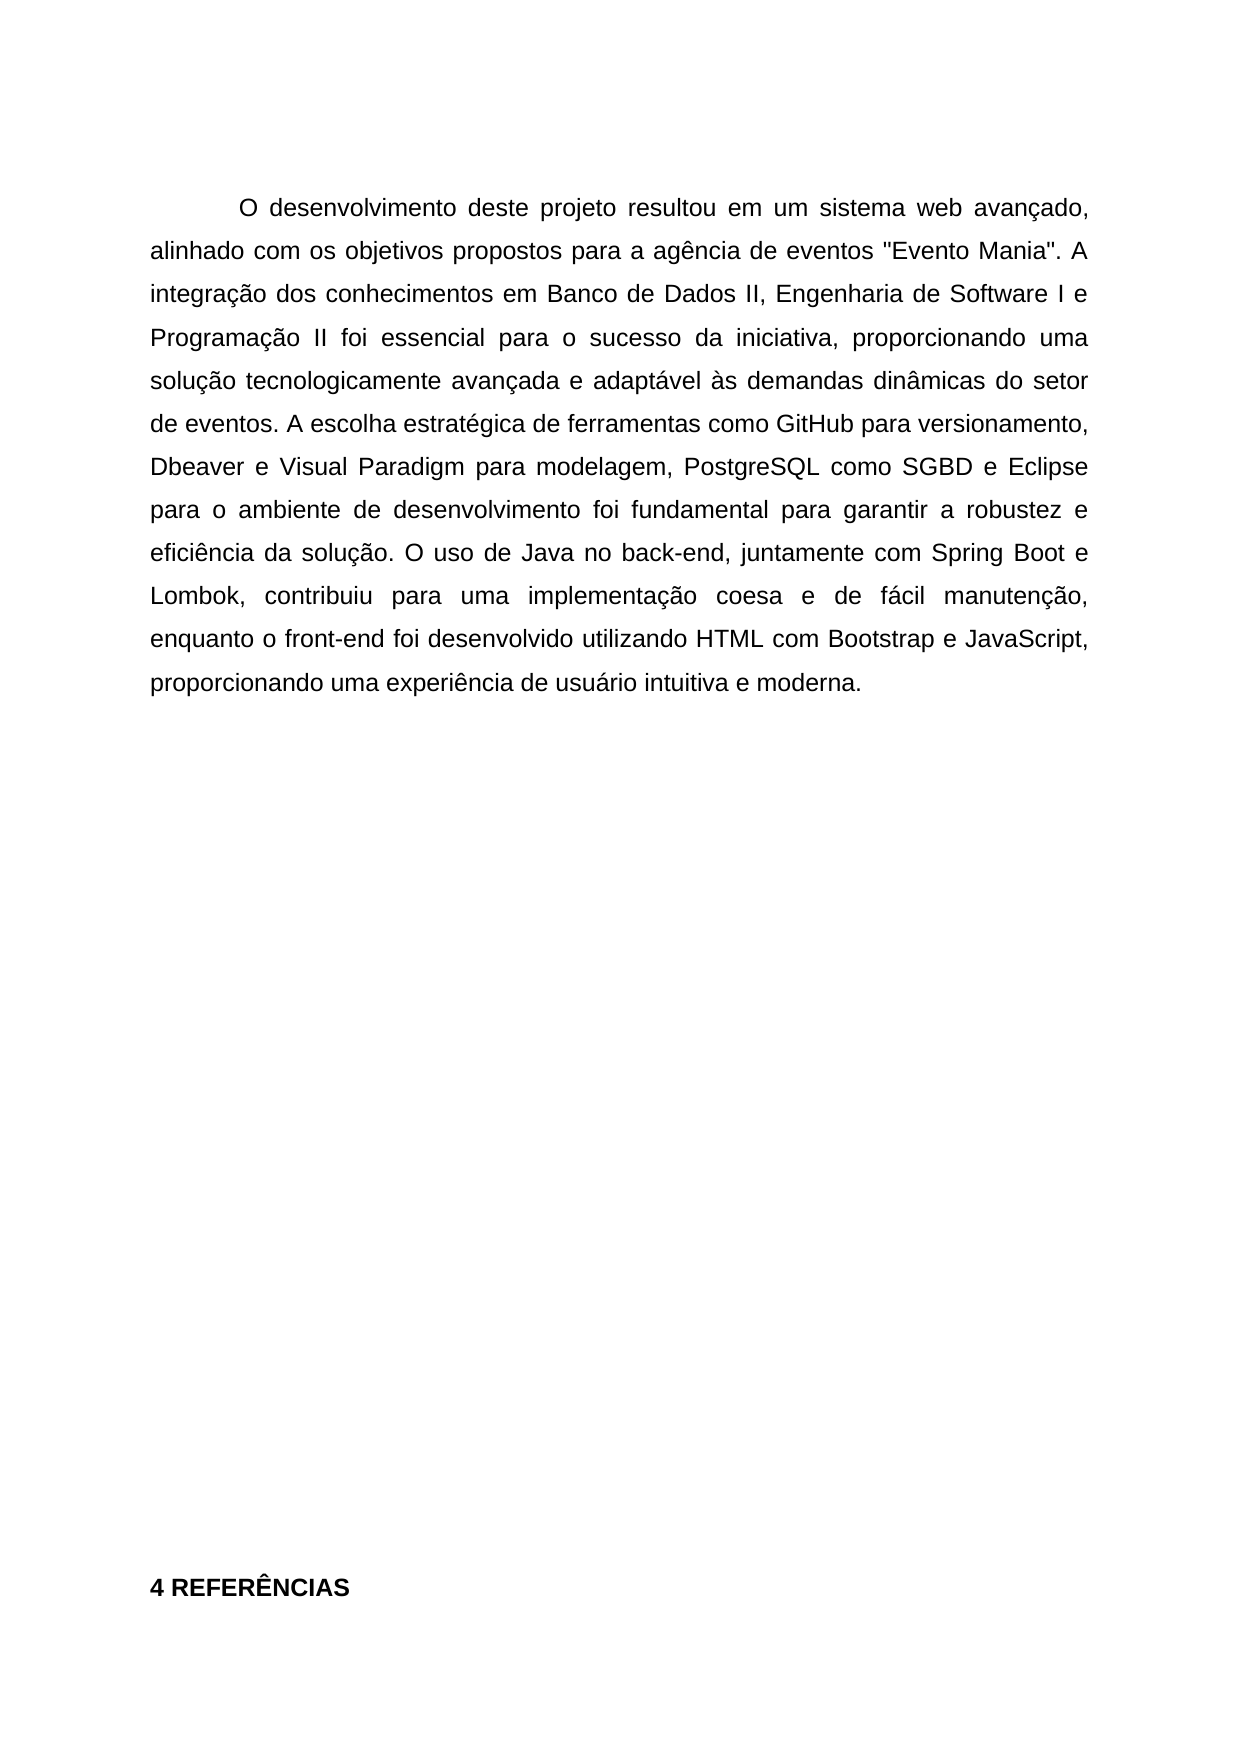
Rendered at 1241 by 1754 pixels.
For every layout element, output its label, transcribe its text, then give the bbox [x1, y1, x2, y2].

text O desenvolvimento deste projeto resultou em um sistema web avançado, alinhado com os objetivos propostos para a agência de eventos "Evento Mania". A integração dos conhecimentos em Banco de Dados II, Engenharia de Software I e Programação II foi essencial para o sucesso da iniciativa, proporcionando uma solução tecnologicamente avançada e adaptável às demandas dinâmicas do setor de eventos. A escolha estratégica de ferramentas como GitHub para versionamento, Dbeaver e Visual Paradigm para modelagem, PostgreSQL como SGBD e Eclipse para o ambiente de desenvolvimento foi fundamental para garantir a robustez e eficiência da solução. O uso de Java no back-end, juntamente com Spring Boot e Lombok, contribuiu para uma implementação coesa e de fácil manutenção, enquanto o front-end foi desenvolvido utilizando HTML com Bootstrap e JavaScript, proporcionando uma experiência de usuário intuitiva e moderna. [150, 193, 1090, 696]
text 4 REFERÊNCIAS [150, 1573, 1090, 1602]
